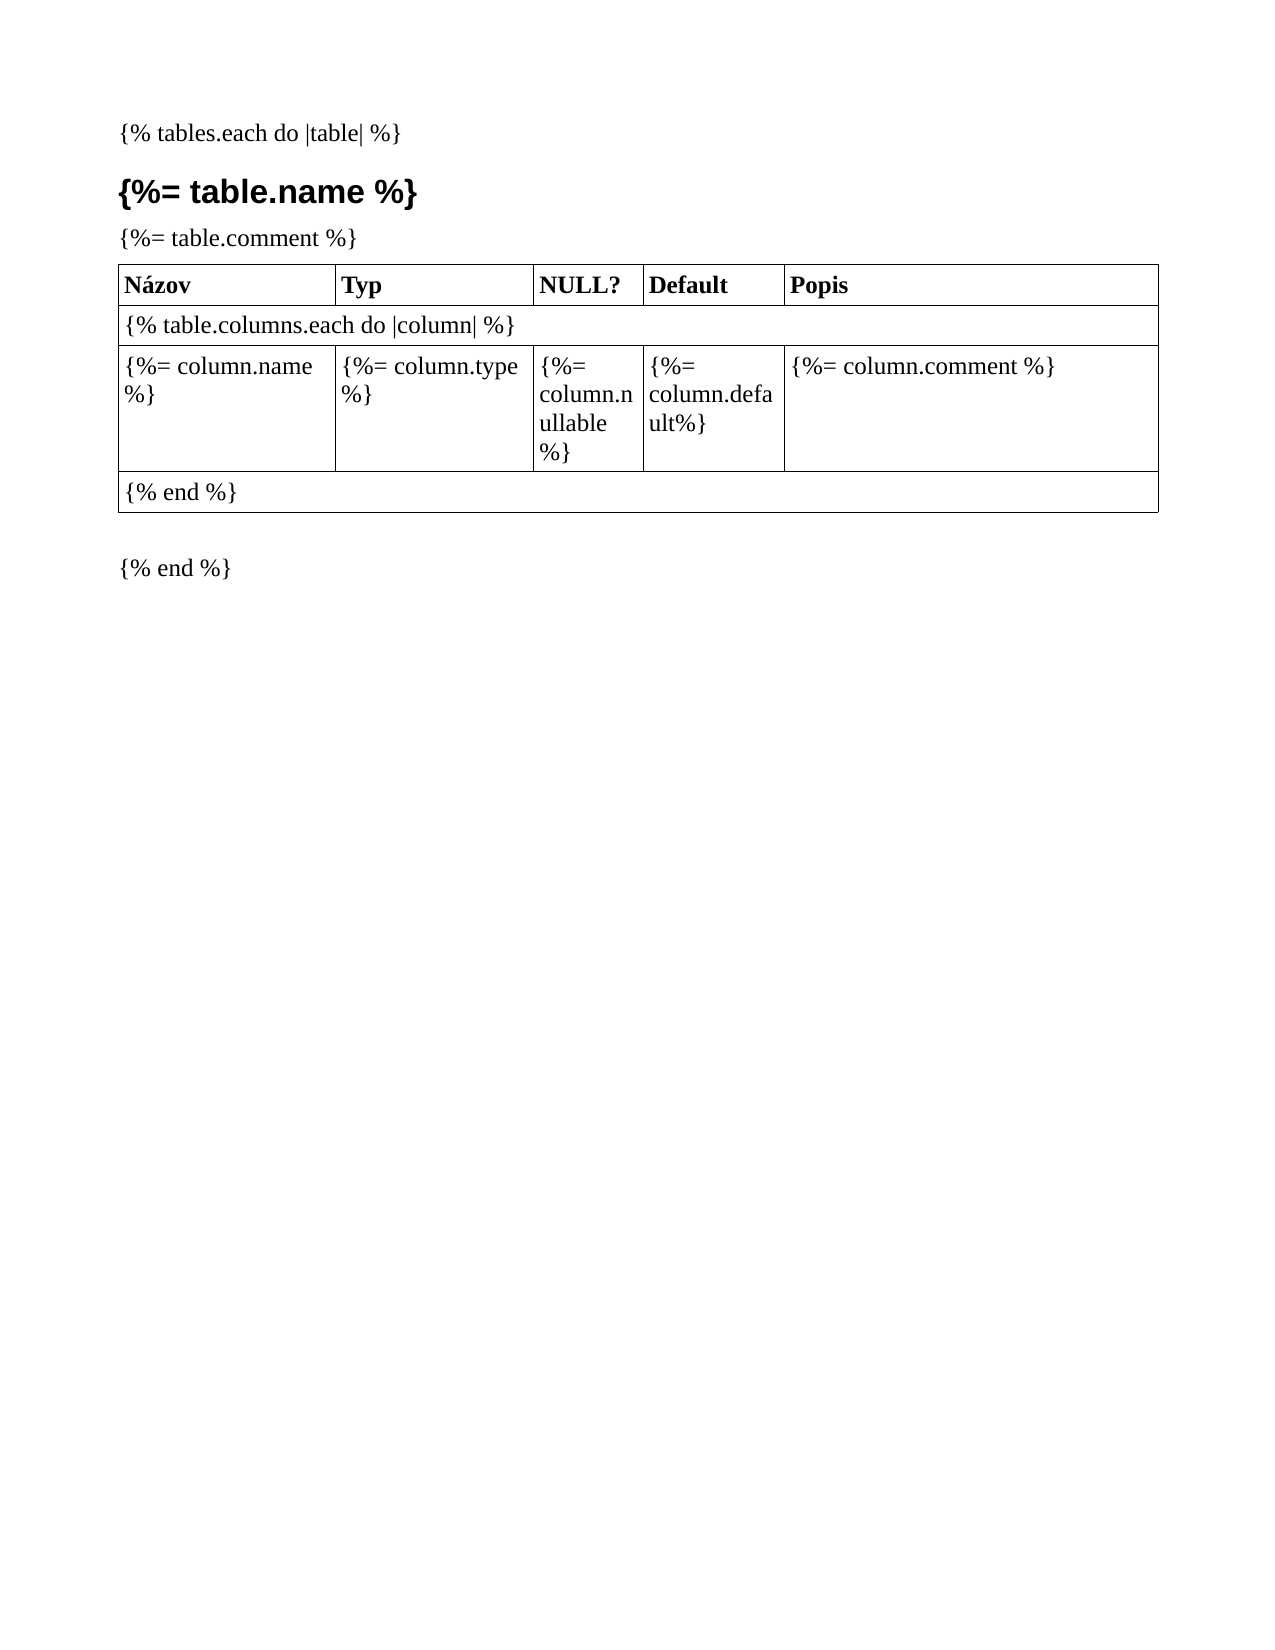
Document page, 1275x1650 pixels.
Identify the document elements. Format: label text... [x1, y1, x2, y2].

table_cell {%= column.type %} [336, 346, 533, 471]
table_header Popis [785, 265, 1158, 304]
table_header Typ [336, 265, 533, 304]
table_header Názov [119, 265, 335, 304]
table_header Default [644, 265, 784, 304]
text {% end %} [118, 553, 1157, 582]
table_cell {%= column.nullable%} [534, 346, 643, 471]
table_cell {%= column.default%} [644, 346, 784, 471]
table_cell {%= column.comment %} [785, 346, 1158, 471]
text {% tables.each do |table| %} [118, 118, 1157, 147]
table_cell {% end %} [119, 472, 1158, 512]
subtitle {%= table.name %} [118, 172, 1157, 211]
table_header NULL? [534, 265, 643, 304]
table_cell {%= column.name %} [119, 346, 335, 471]
table_cell {% table.columns.each do |column| %} [119, 306, 1158, 345]
text {%= table.comment %} [118, 223, 1157, 252]
